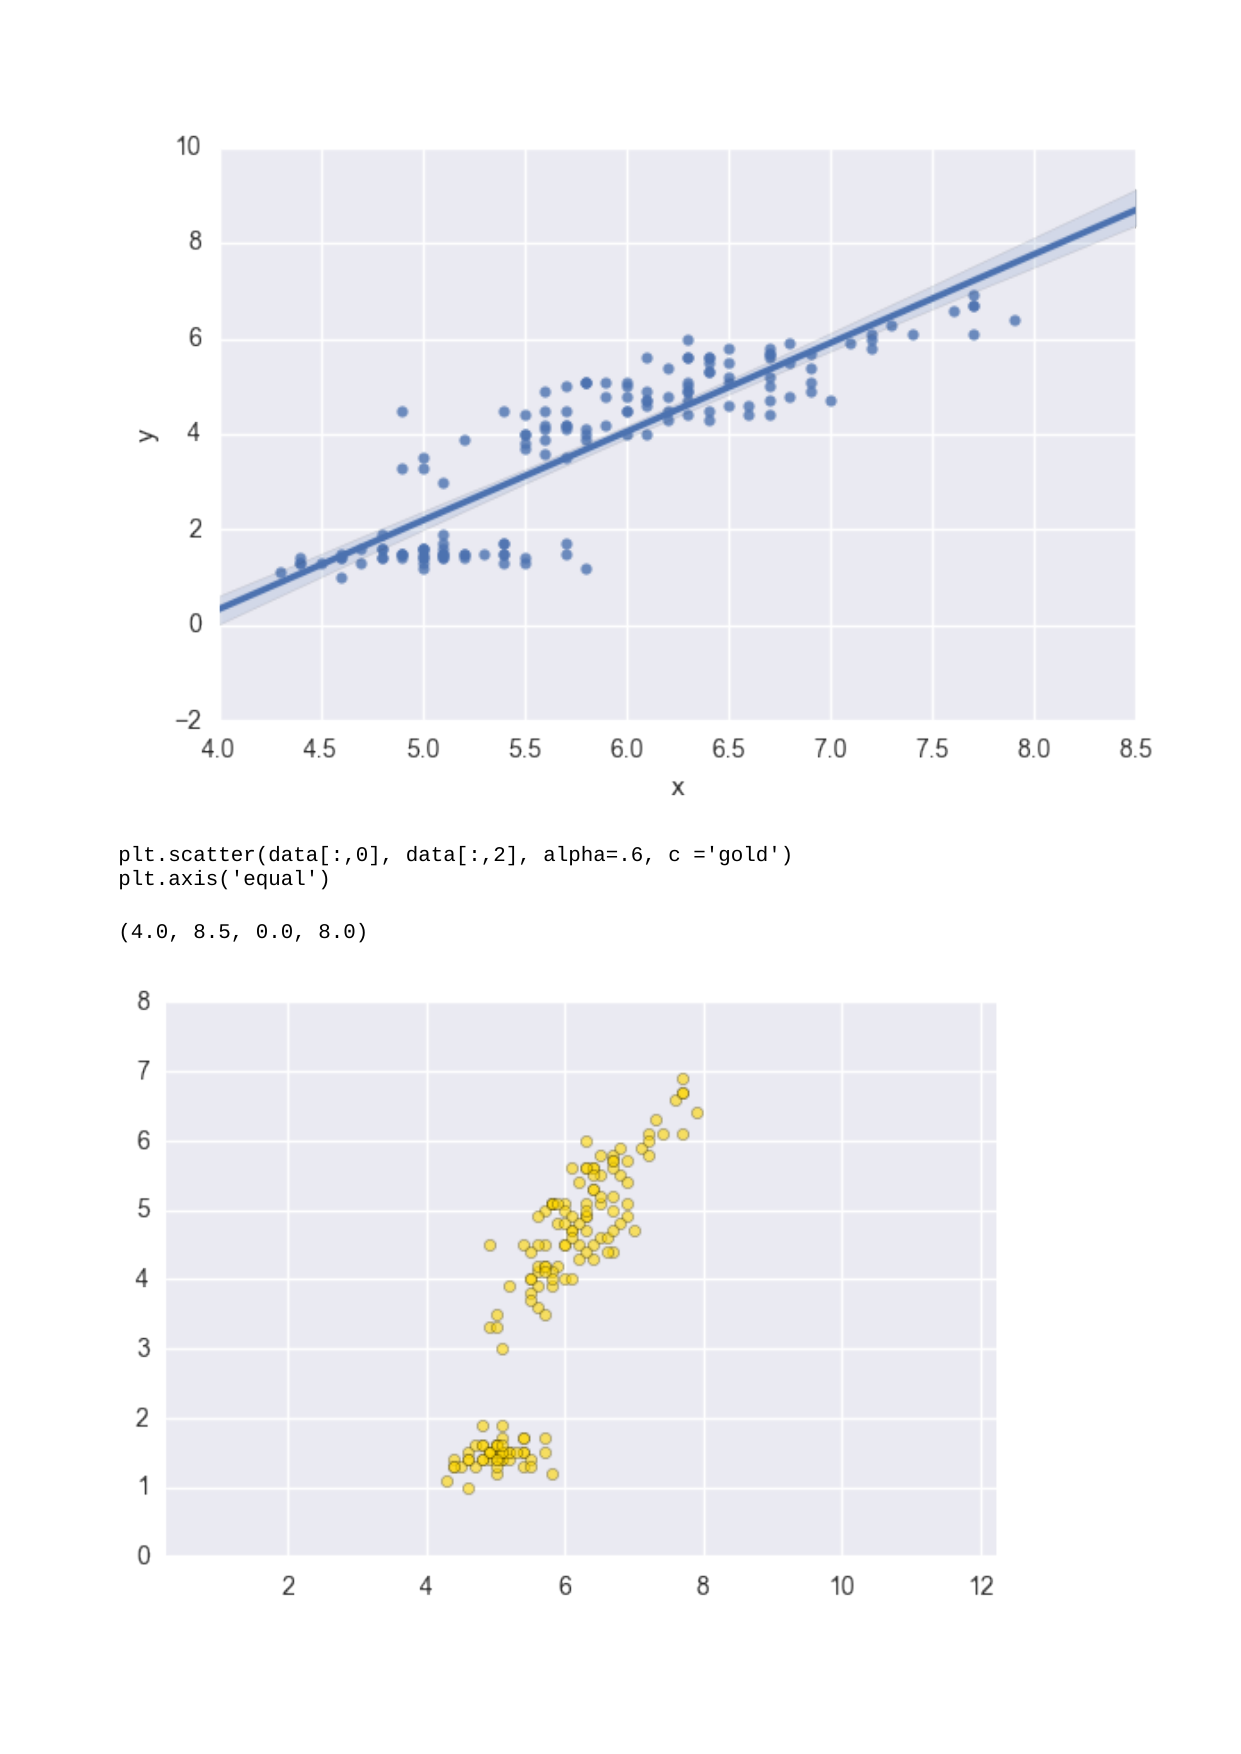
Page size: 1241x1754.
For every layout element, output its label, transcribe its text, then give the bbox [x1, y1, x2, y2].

text plt.scatter(data[:,0], data[:,2], alpha=.6, c ='gold') [118, 844, 1122, 867]
text (4.0, 8.5, 0.0, 8.0) [118, 921, 1122, 944]
picture [118, 973, 1015, 1617]
text plt.axis('equal') [118, 867, 1122, 891]
picture [118, 118, 1170, 819]
